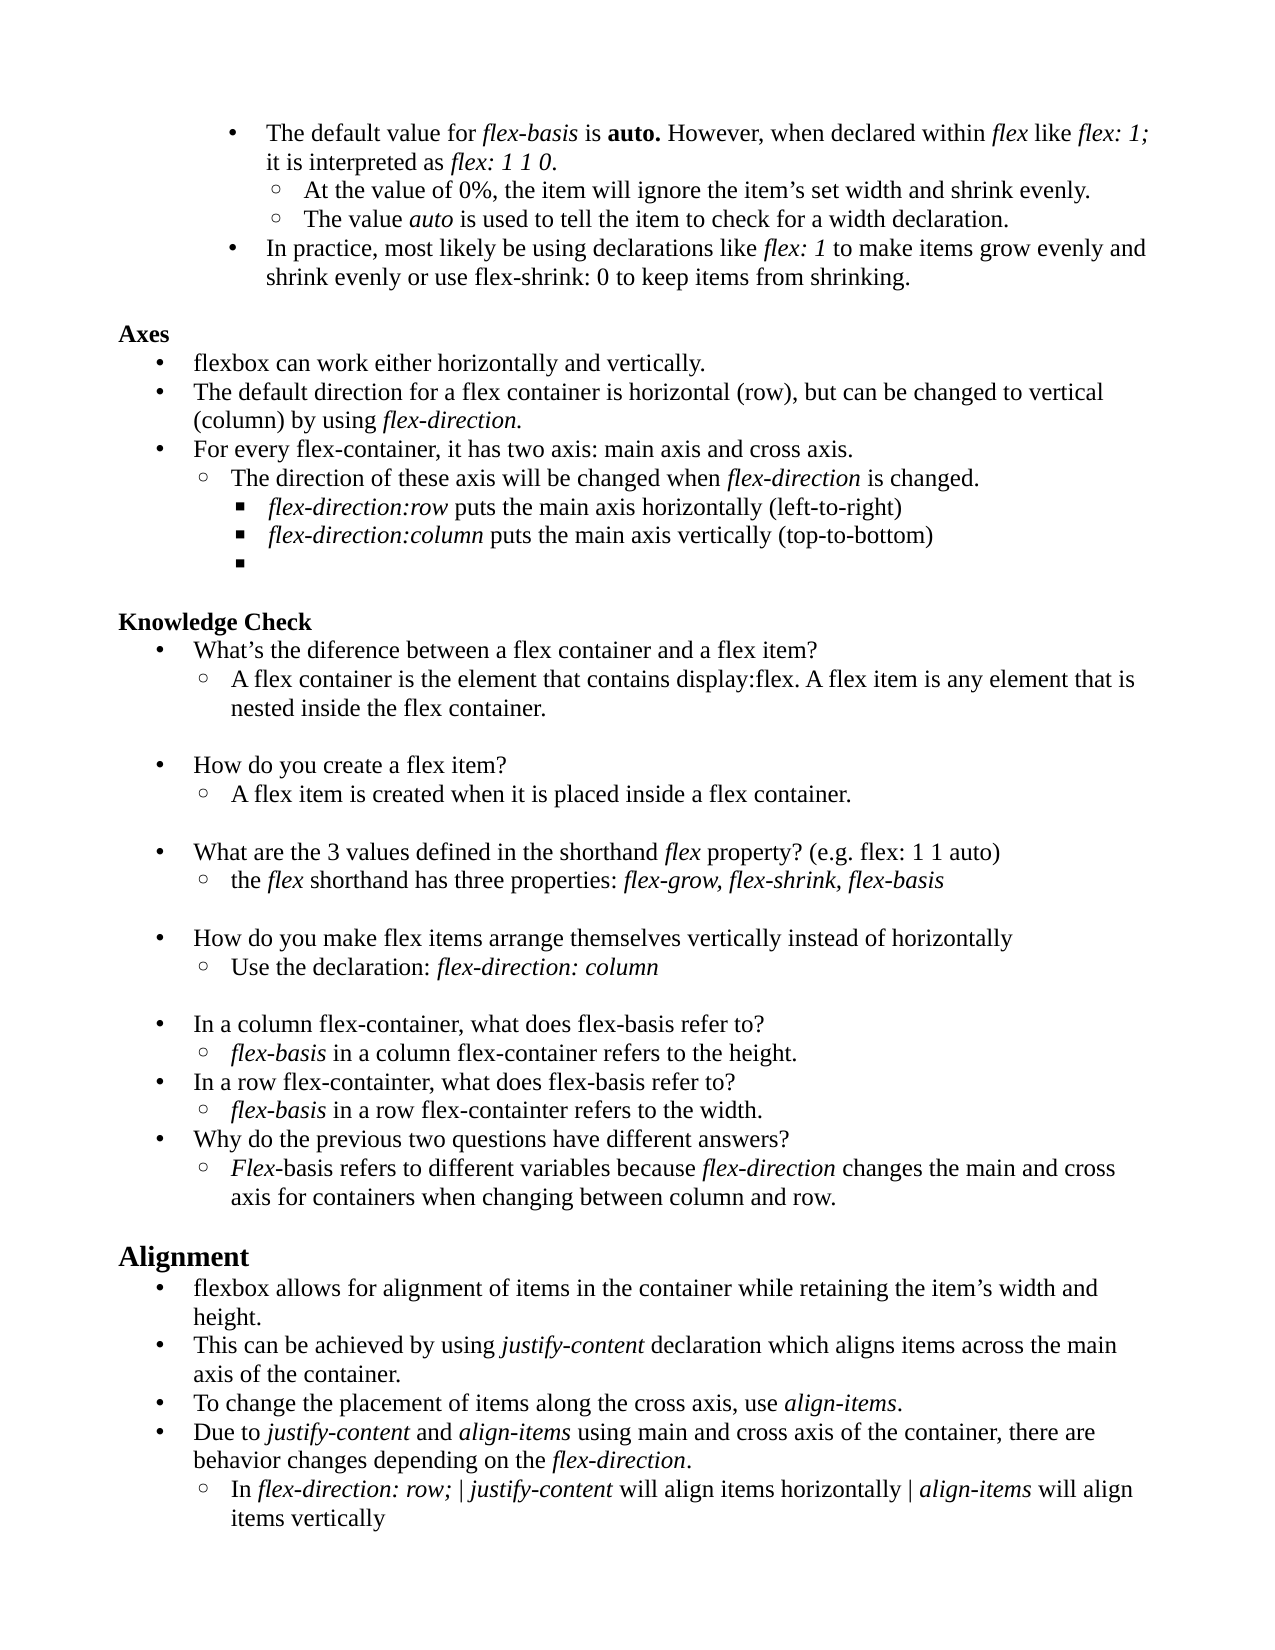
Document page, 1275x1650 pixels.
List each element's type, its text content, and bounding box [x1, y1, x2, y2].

list The value auto is used to tell the item to check for a width declaration. [266, 204, 1157, 233]
list At the value of 0%, the item will ignore the item’s set width and shrink evenly. [266, 176, 1157, 204]
list The default value for flex-basis is auto. However, when declared within flex like flex: 1; it is interpreted as flex: 1 1 0. [228, 118, 1157, 176]
list To change the placement of items along the cross axis, use align-items. [156, 1388, 1157, 1417]
list Use the declaration: flex-direction: column [193, 952, 1157, 981]
text Alignment [118, 1239, 1157, 1273]
list In a row flex-containter, what does flex-basis refer to? [156, 1067, 1157, 1096]
list For every flex-container, it has two axis: main axis and cross axis. [156, 434, 1157, 463]
list How do you create a flex item? [156, 751, 1157, 779]
list How do you make flex items arrange themselves vertically instead of horizontally [156, 923, 1157, 952]
list flexbox allows for alignment of items in the container while retaining the item’s width and height. [156, 1273, 1157, 1330]
list flex-direction:row puts the main axis horizontally (left-to-right) [231, 492, 1157, 521]
list This can be achieved by using justify-content declaration which aligns items across the main axis of the container. [156, 1330, 1157, 1388]
text Axes [118, 319, 1157, 348]
list In flex-direction: row; | justify-content will align items horizontally | align-items will align items vertically [193, 1474, 1157, 1532]
list Flex-basis refers to different variables because flex-direction changes the main and cross axis for containers when changing between column and row. [193, 1153, 1157, 1211]
list What’s the diference between a flex container and a flex item? [156, 636, 1157, 664]
list Why do the previous two questions have different answers? [156, 1124, 1157, 1153]
list The direction of these axis will be changed when flex-direction is changed. [193, 463, 1157, 492]
list Due to justify-content and align-items using main and cross axis of the container, there are behavior changes depending on the flex-direction. [156, 1417, 1157, 1474]
list What are the 3 values defined in the shorthand flex property? (e.g. flex: 1 1 auto) [156, 837, 1157, 866]
list A flex container is the element that contains display:flex. A flex item is any element that is nested inside the flex container. [193, 664, 1157, 722]
list flex-basis in a column flex-container refers to the height. [193, 1038, 1157, 1067]
list A flex item is created when it is placed inside a flex container. [193, 779, 1157, 808]
list In practice, most likely be using declarations like flex: 1 to make items grow evenly and shrink evenly or use flex-shrink: 0 to keep items from shrinking. [228, 233, 1157, 291]
list the flex shorthand has three properties: flex-grow, flex-shrink, flex-basis [193, 866, 1157, 894]
list The default direction for a flex container is horizontal (row), but can be changed to vertical (column) by using flex-direction. [156, 377, 1157, 434]
list flex-direction:column puts the main axis vertically (top-to-bottom) [231, 521, 1157, 549]
list flexbox can work either horizontally and vertically. [156, 348, 1157, 377]
list In a column flex-container, what does flex-basis refer to? [156, 1009, 1157, 1038]
text Knowledge Check [118, 607, 1157, 636]
list flex-basis in a row flex-containter refers to the width. [193, 1096, 1157, 1124]
